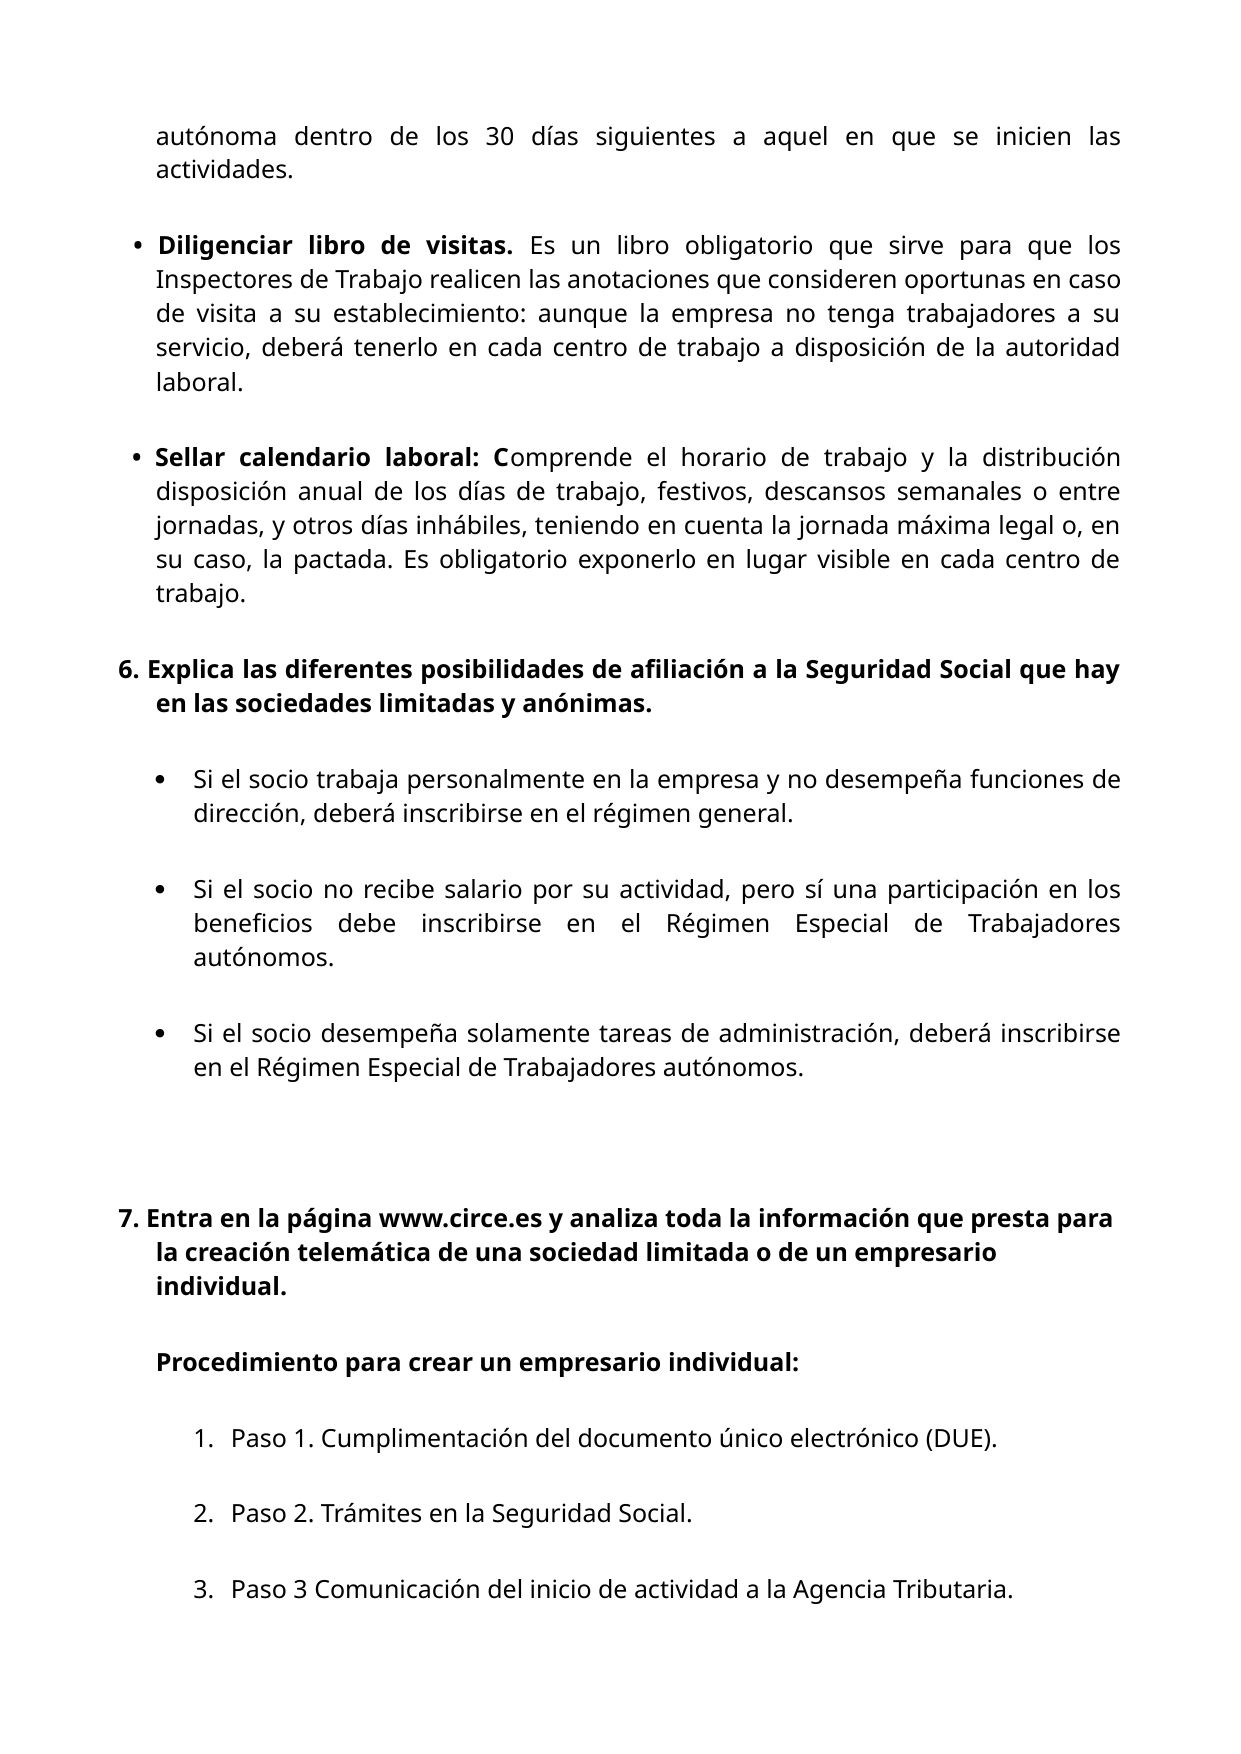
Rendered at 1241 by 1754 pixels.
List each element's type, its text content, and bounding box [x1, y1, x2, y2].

text • Sellar calendario laboral: Comprende el horario de trabajo y la distribución disposición anual de los días de trabajo, festivos, descansos semanales o entre jornadas, y otros días inhábiles, teniendo en cuenta la jornada máxima legal o, en su caso, la pactada. Es obligatorio exponerlo en lugar visible en cada centro de trabajo. [118, 440, 1122, 610]
list Paso 3 Comunicación del inicio de actividad a la Agencia Tributaria. [193, 1572, 1122, 1606]
list Paso 1. Cumplimentación del documento único electrónico (DUE). [193, 1420, 1122, 1454]
list Si el socio no recibe salario por su actividad, pero sí una participación en los beneficios debe inscribirse en el Régimen Especial de Trabajadores autónomos. [156, 871, 1122, 974]
text 6. Explica las diferentes posibilidades de afiliación a la Seguridad Social que hay en las sociedades limitadas y anónimas. [118, 652, 1122, 720]
list Si el socio desempeña solamente tareas de administración, deberá inscribirse en el Régimen Especial de Trabajadores autónomos. [156, 1015, 1122, 1083]
text autónoma dentro de los 30 días siguientes a aquel en que se inicien las actividades. [118, 118, 1122, 186]
list Paso 2. Trámites en la Seguridad Social. [193, 1496, 1122, 1530]
list Si el socio trabaja personalmente en la empresa y no desempeña funciones de dirección, deberá inscribirse en el régimen general. [156, 762, 1122, 830]
text • Diligenciar libro de visitas. Es un libro obligatorio que sirve para que los Inspectores de Trabajo realicen las anotaciones que consideren oportunas en caso de visita a su establecimiento: aunque la empresa no tenga trabajadores a su servicio, deberá tenerlo en cada centro de trabajo a disposición de la autoridad laboral. [118, 228, 1122, 398]
text Procedimiento para crear un empresario individual: [118, 1345, 1122, 1379]
text 7. Entra en la página www.circe.es y analiza toda la información que presta para la creación telemática de una sociedad limitada o de un empresario individual. [118, 1201, 1122, 1303]
